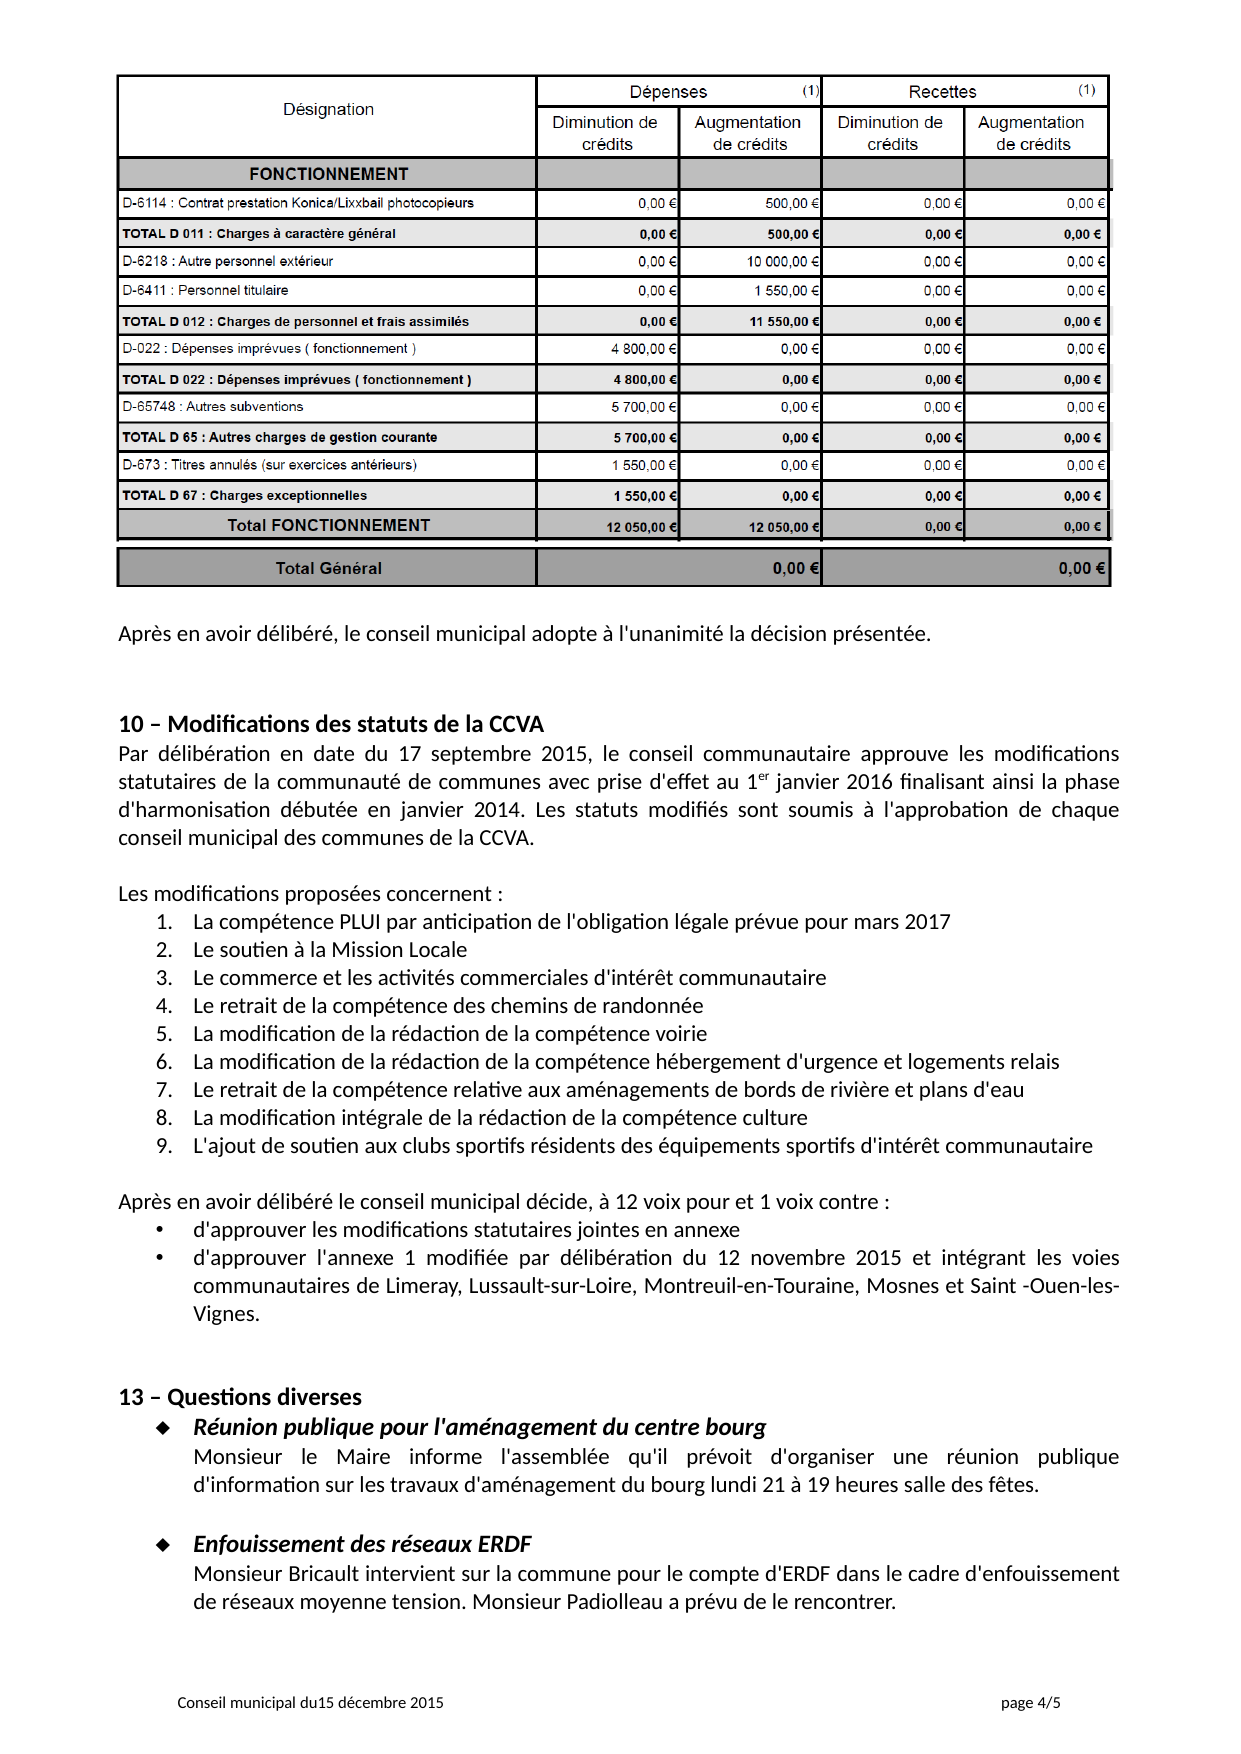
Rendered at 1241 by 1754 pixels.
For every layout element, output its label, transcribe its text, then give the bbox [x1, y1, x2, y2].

list La modification de la rédaction de la compétence voirie [156, 1019, 1120, 1047]
text 10 – Modifications des statuts de la CCVA [118, 709, 1120, 739]
list Le commerce et les activités commerciales d'intérêt communautaire [156, 963, 1120, 991]
list Enfouissement des réseaux ERDF [156, 1528, 1120, 1559]
text Après en avoir délibéré le conseil municipal décide, à 12 voix pour et 1 voix contre : [118, 1187, 1120, 1216]
list d'approuver l'annexe 1 modifiée par délibération du 12 novembre 2015 et intégrant les voies communautaires de Limeray, Lussault-sur-Loire, Montreuil-en-Touraine, Mosnes et Saint -Ouen-les-Vignes. [156, 1243, 1120, 1328]
text Par délibération en date du 17 septembre 2015, le conseil communautaire approuve les modifications statutaires de la communauté de communes avec prise d'effet au 1er janvier 2016 finalisant ainsi la phase d'harmonisation débutée en janvier 2014. Les statuts modifiés sont soumis à l'approbation de chaque conseil municipal des communes de la CCVA. [118, 739, 1120, 851]
list La modification de la rédaction de la compétence hébergement d'urgence et logements relais [156, 1047, 1120, 1075]
list Réunion publique pour l'aménagement du centre bourg [156, 1411, 1120, 1442]
list Le retrait de la compétence relative aux aménagements de bords de rivière et plans d'eau [156, 1075, 1120, 1103]
list Le soutien à la Mission Locale [156, 935, 1120, 963]
text Les modifications proposées concernent : [118, 879, 1120, 907]
text 13 – Questions diverses [118, 1381, 1120, 1411]
list L'ajout de soutien aux clubs sportifs résidents des équipements sportifs d'intérêt communautaire [156, 1131, 1120, 1159]
list La compétence PLUI par anticipation de l'obligation légale prévue pour mars 2017 [156, 907, 1120, 935]
list Monsieur Bricault intervient sur la commune pour le compte d'ERDF dans le cadre d'enfouissement de réseaux moyenne tension. Monsieur Padiolleau a prévu de le rencontrer. [156, 1559, 1120, 1615]
text Après en avoir délibéré, le conseil municipal adopte à l'unanimité la décision présentée. [118, 619, 1120, 648]
list Le retrait de la compétence des chemins de randonnée [156, 991, 1120, 1019]
list d'approuver les modifications statutaires jointes en annexe [156, 1216, 1120, 1243]
list Monsieur le Maire informe l'assemblée qu'il prévoit d'organiser une réunion publique d'information sur les travaux d'aménagement du bourg lundi 21 à 19 heures salle des fêtes. [156, 1442, 1120, 1498]
list La modification intégrale de la rédaction de la compétence culture [156, 1103, 1120, 1131]
picture [109, 72, 1114, 592]
